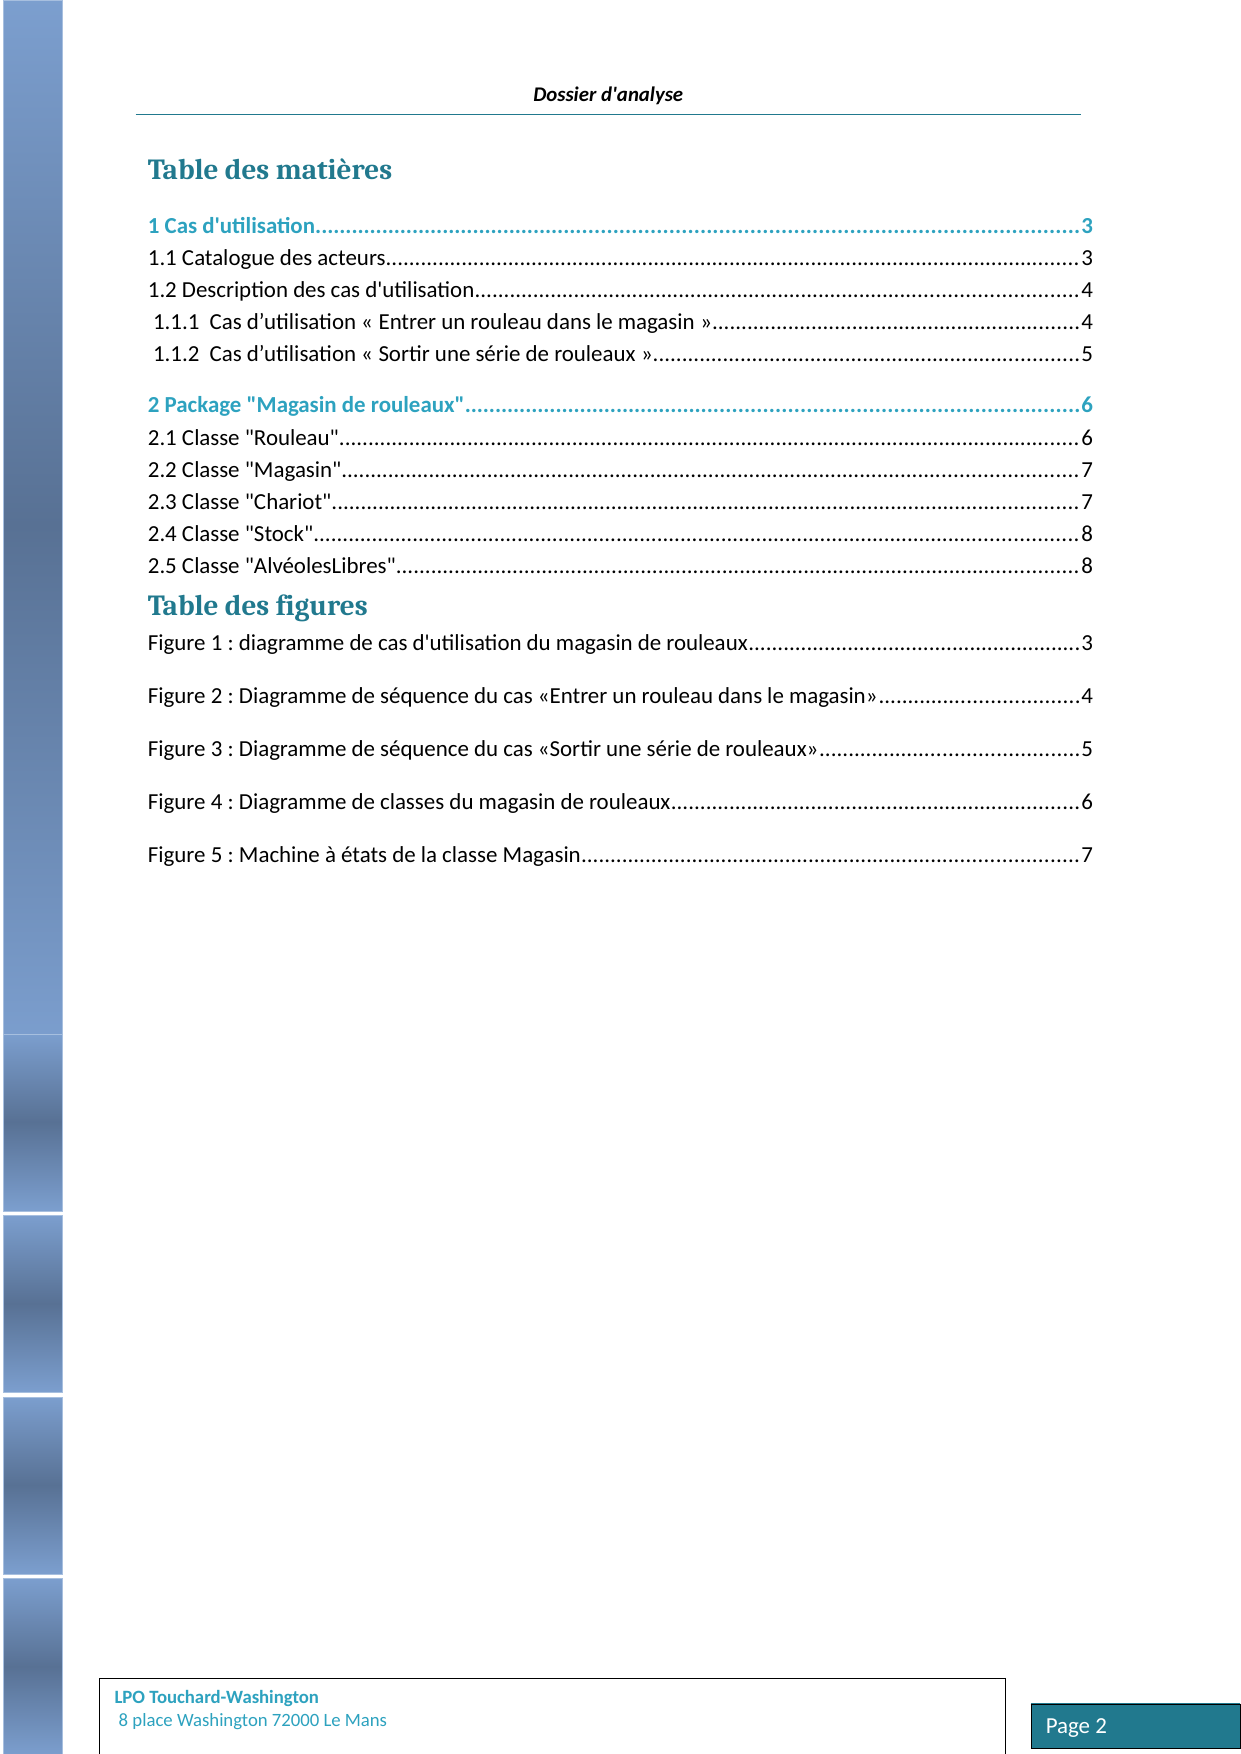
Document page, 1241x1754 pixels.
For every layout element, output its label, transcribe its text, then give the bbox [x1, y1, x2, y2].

text Figure 4 : Diagramme de classes du magasin de rouleaux 6 [148, 787, 1093, 815]
text 1 Cas d'utilisation 3 [148, 211, 1093, 239]
text 2.1 Classe "Rouleau" 6 [148, 423, 1093, 451]
subtitle Table des matières [148, 153, 1093, 187]
text 1.2 Description des cas d'utilisation 4 [148, 275, 1093, 303]
text 2.3 Classe "Chariot" 7 [148, 487, 1093, 515]
subtitle Table des figures [148, 589, 1093, 623]
text 1.1.2 Cas d’utilisation « Sortir une série de rouleaux » 5 [148, 339, 1093, 368]
text 1.1.1 Cas d’utilisation « Entrer un rouleau dans le magasin » 4 [148, 307, 1093, 335]
text 1.1 Catalogue des acteurs 3 [148, 243, 1093, 271]
text Figure 2 : Diagramme de séquence du cas «Entrer un rouleau dans le magasin» 4 [148, 681, 1093, 709]
text Figure 5 : Machine à états de la classe Magasin 7 [148, 840, 1093, 868]
text Figure 1 : diagramme de cas d'utilisation du magasin de rouleaux 3 [148, 628, 1093, 656]
text 2.5 Classe "AlvéolesLibres" 8 [148, 551, 1093, 579]
text 2.4 Classe "Stock" 8 [148, 519, 1093, 547]
text 2.2 Classe "Magasin" 7 [148, 455, 1093, 483]
text 2 Package "Magasin de rouleaux" 6 [148, 391, 1093, 418]
text Figure 3 : Diagramme de séquence du cas «Sortir une série de rouleaux» 5 [148, 734, 1093, 762]
